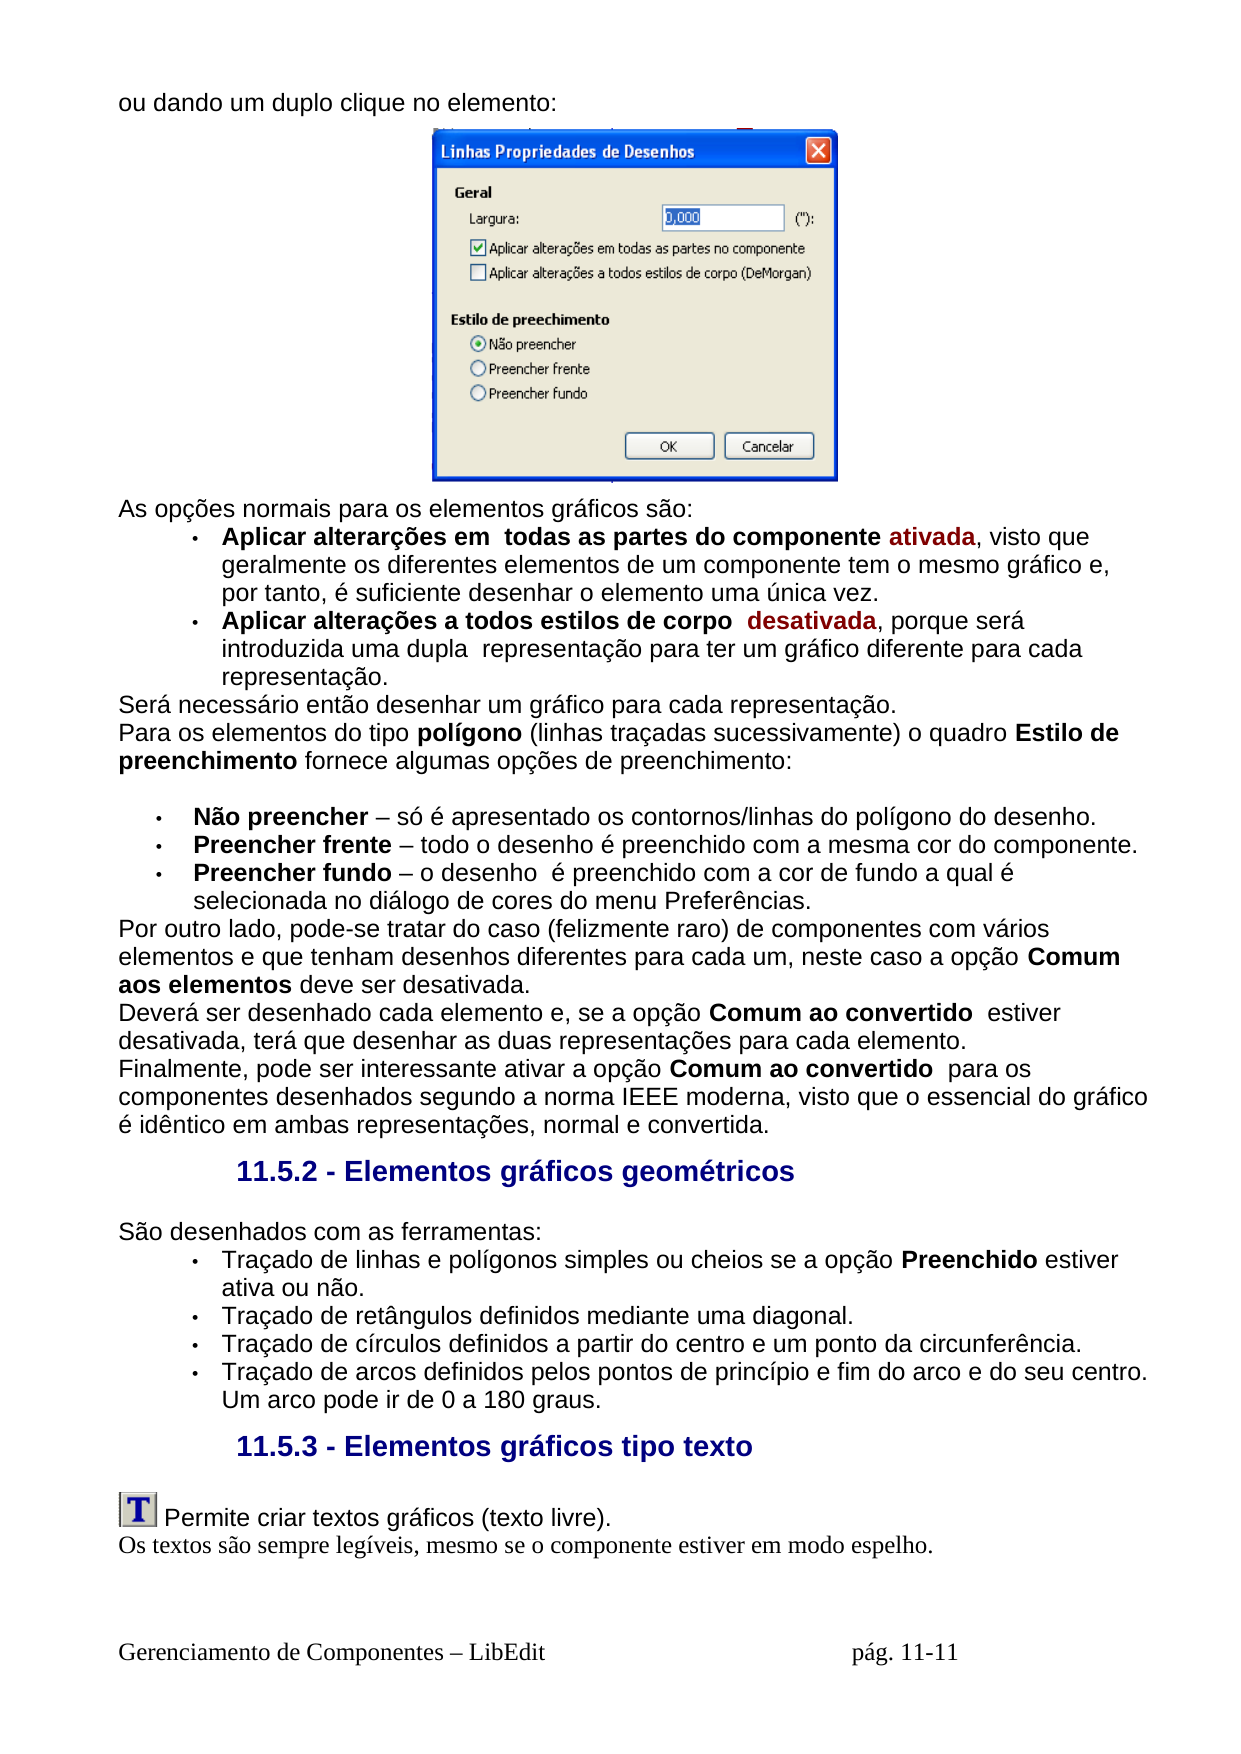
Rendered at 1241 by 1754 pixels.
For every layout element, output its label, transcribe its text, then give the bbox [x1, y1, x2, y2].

text Os textos são sempre legíveis, mesmo se o componente estiver em modo espelho. [118, 1532, 1152, 1559]
list Preencher fundo – o desenho é preenchido com a cor de fundo a qual é selecionada no diálogo de cores do menu Preferências. [156, 858, 1152, 914]
text São desenhados com as ferramentas: [118, 1217, 1152, 1245]
text Por outro lado, pode-se tratar do caso (felizmente raro) de componentes com vários elementos e que tenham desenhos diferentes para cada um, neste caso a opção Comum aos elementos deve ser desativada. [118, 914, 1152, 999]
text Deverá ser desenhado cada elemento e, se a opção Comum ao convertido estiver desativada, terá que desenhar as duas representações para cada elemento. [118, 999, 1152, 1055]
list Preencher frente – todo o desenho é preenchido com a mesma cor do componente. [156, 831, 1152, 858]
subtitle Elementos gráficos tipo texto [236, 1430, 1152, 1462]
list Traçado de linhas e polígonos simples ou cheios se a opção Preenchido estiver ativa ou não. [192, 1245, 1152, 1301]
subtitle Elementos gráficos geométricos [236, 1155, 1152, 1188]
picture [118, 1492, 158, 1527]
list Não preencher – só é apresentado os contornos/linhas do polígono do desenho. [156, 802, 1152, 831]
text Para os elementos do tipo polígono (linhas traçadas sucessivamente) o quadro Estilo de preenchimento fornece algumas opções de preenchimento: [118, 718, 1152, 774]
picture [431, 128, 838, 483]
text Permite criar textos gráficos (texto livre). [118, 1492, 1152, 1532]
list Traçado de retângulos definidos mediante uma diagonal. [192, 1301, 1152, 1329]
list Aplicar alterações a todos estilos de corpo desativada, porque será introduzida uma dupla representação para ter um gráfico diferente para cada representação. [192, 606, 1152, 690]
text Será necessário então desenhar um gráfico para cada representação. [118, 690, 1152, 718]
list Traçado de arcos definidos pelos pontos de princípio e fim do arco e do seu centro. Um arco pode ir de 0 a 180 graus. [192, 1357, 1152, 1413]
text Finalmente, pode ser interessante ativar a opção Comum ao convertido para os componentes desenhados segundo a norma IEEE moderna, visto que o essencial do gráfico é idêntico em ambas representações, normal e convertida. [118, 1055, 1152, 1139]
list Aplicar alterarções em todas as partes do componente ativada, visto que geralmente os diferentes elementos de um componente tem o mesmo gráfico e, por tanto, é suficiente desenhar o elemento uma única vez. [192, 522, 1152, 606]
text ou dando um duplo clique no elemento: [118, 88, 1152, 117]
text As opções normais para os elementos gráficos são: [118, 494, 1152, 522]
list Traçado de círculos definidos a partir do centro e um ponto da circunferência. [192, 1329, 1152, 1357]
